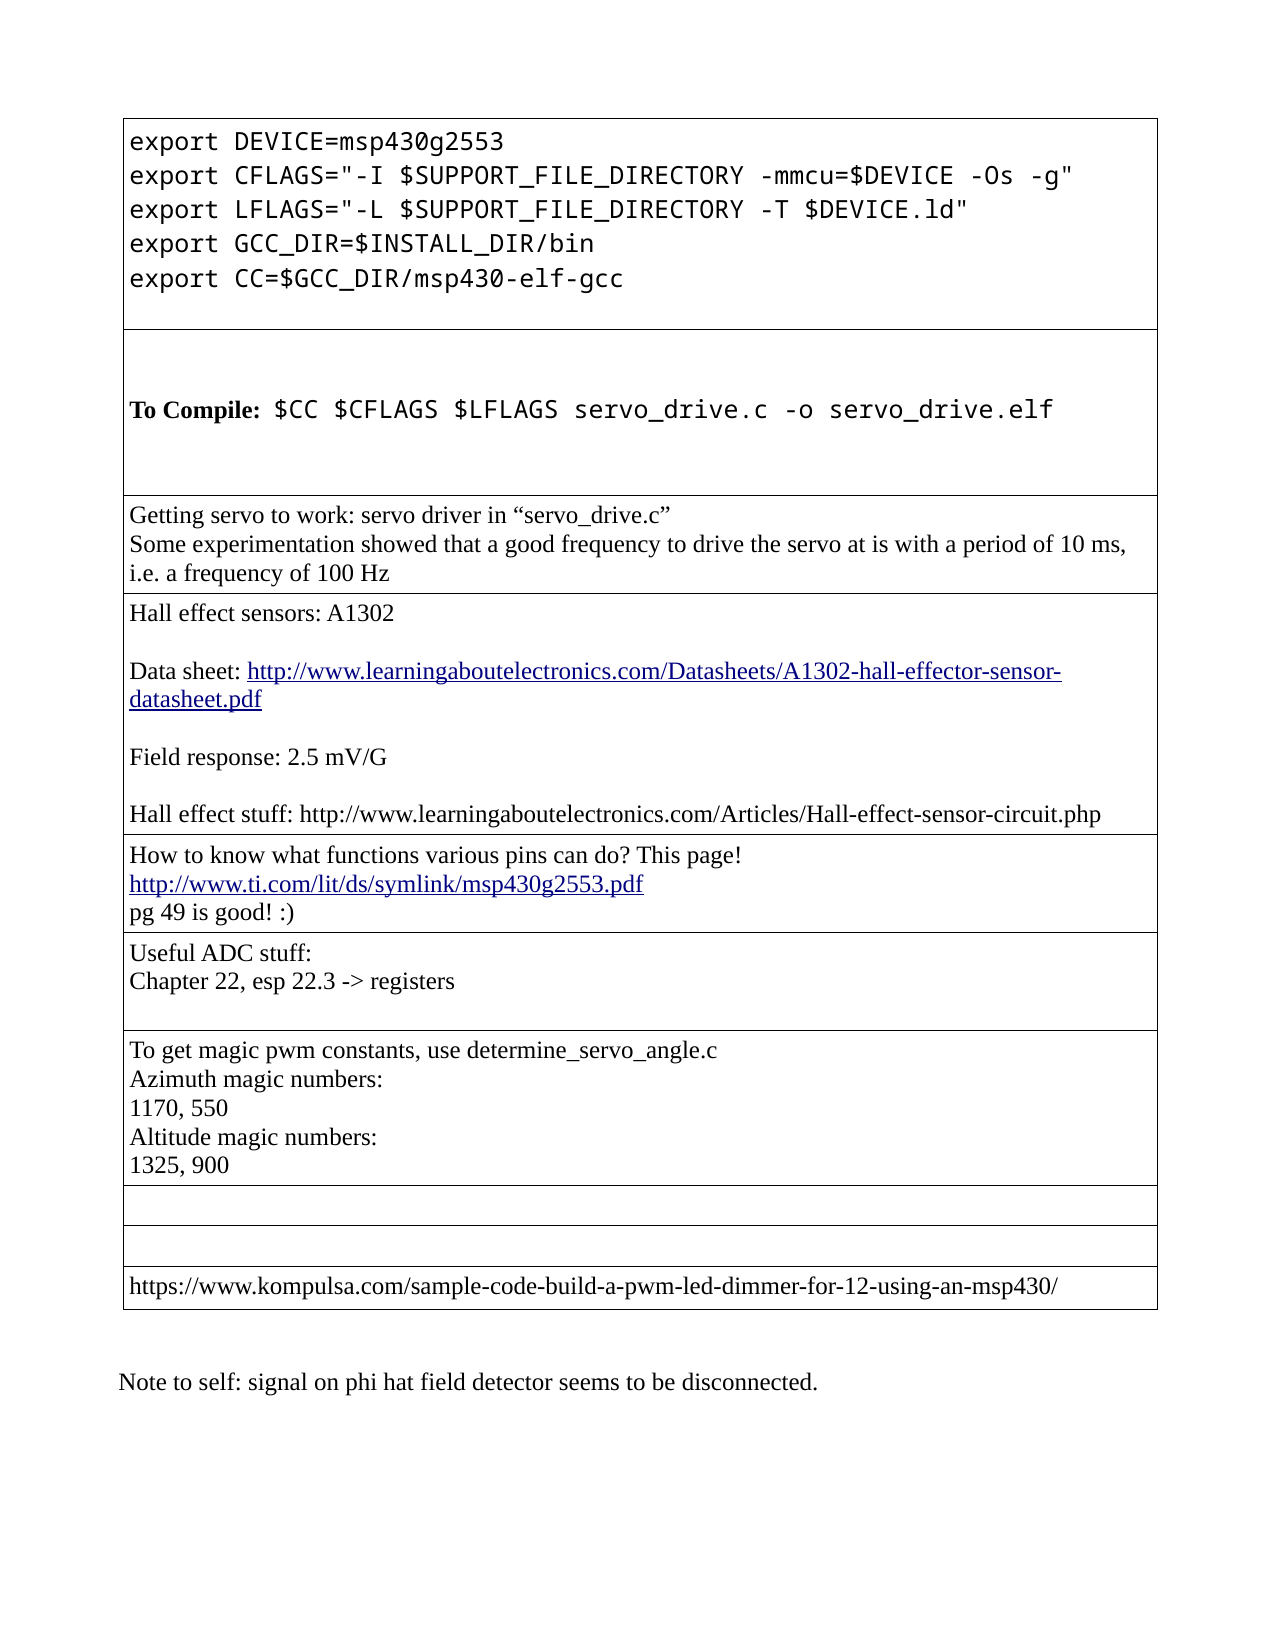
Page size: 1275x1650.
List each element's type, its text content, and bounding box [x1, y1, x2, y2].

table_cell Getting servo to work: servo driver in “servo_drive.c” Some experimentation showed that a good frequency to drive the servo at is with a period of 10 ms, i.e. a frequency of 100 Hz [124, 496, 1157, 592]
table_cell Useful ADC stuff: Chapter 22, esp 22.3 -> registers [124, 933, 1157, 1030]
table_cell https://www.kompulsa.com/sample-code-build-a-pwm-led-dimmer-for-12-using-an-msp430/ [124, 1267, 1157, 1309]
table_cell Hall effect sensors: A1302 Data sheet: http://www.learningaboutelectronics.com/Datasheets/A1302-hall-effector-sensor-datasheet.pdf Field response: 2.5 mV/G Hall effect stuff: http://www.learningaboutelectronics.com/Articles/Hall-effect-sensor-circuit.php [124, 594, 1157, 834]
table_cell [124, 1226, 1157, 1266]
table_cell [124, 1186, 1157, 1225]
table_cell To get magic pwm constants, use determine_servo_angle.c Azimuth magic numbers: 1170, 550 Altitude magic numbers: 1325, 900 [124, 1031, 1157, 1185]
table_cell How to know what functions various pins can do? This page! http://www.ti.com/lit/ds/symlink/msp430g2553.pdf pg 49 is good! :) [124, 835, 1157, 932]
text Note to self: signal on phi hat field detector seems to be disconnected. [118, 1367, 1157, 1396]
table_cell To Compile: $CC $CFLAGS $LFLAGS servo_drive.c -o servo_drive.elf [124, 330, 1157, 495]
table_cell export DEVICE=msp430g2553 export CFLAGS="-I $SUPPORT_FILE_DIRECTORY -mmcu=$DEVICE -Os -g" export LFLAGS="-L $SUPPORT_FILE_DIRECTORY -T $DEVICE.ld" export GCC_DIR=$INSTALL_DIR/bin export CC=$GCC_DIR/msp430-elf-gcc [124, 119, 1157, 329]
